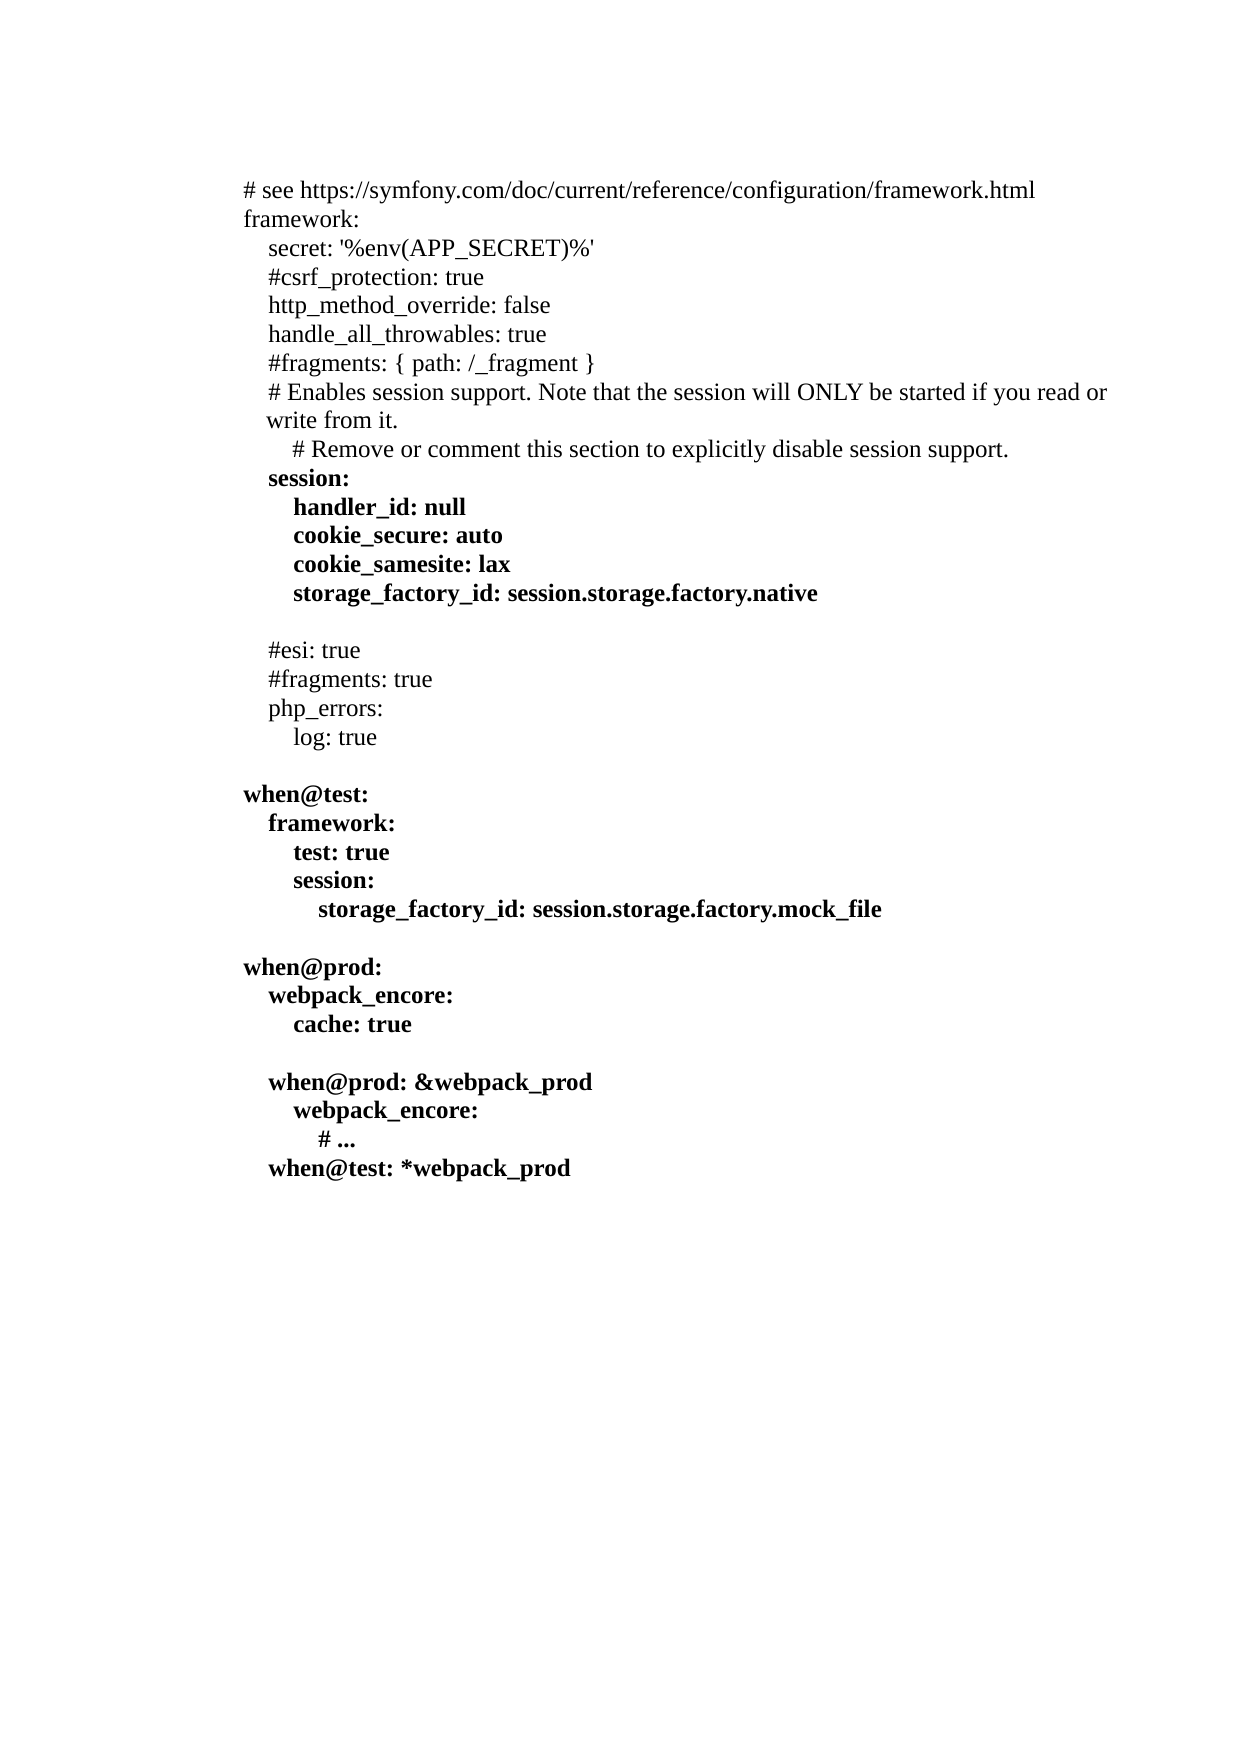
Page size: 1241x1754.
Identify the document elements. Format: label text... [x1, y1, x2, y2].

text # see https://symfony.com/doc/current/reference/configuration/framework.html [118, 176, 1122, 204]
text handle_all_throwables: true [118, 319, 1122, 348]
text when@test: [118, 779, 1122, 808]
text #fragments: true [118, 664, 1122, 693]
text http_method_override: false [118, 291, 1122, 319]
text when@test: *webpack_prod [118, 1153, 1122, 1182]
text # Remove or comment this section to explicitly disable session support. [118, 434, 1122, 463]
text storage_factory_id: session.storage.factory.native [118, 578, 1122, 607]
text when@prod: &webpack_prod [118, 1067, 1122, 1096]
text # ... [118, 1124, 1122, 1153]
text storage_factory_id: session.storage.factory.mock_file [118, 894, 1122, 923]
text log: true [118, 722, 1122, 751]
text #csrf_protection: true [118, 262, 1122, 291]
text php_errors: [118, 693, 1122, 722]
text cache: true [118, 1009, 1122, 1038]
text framework: [118, 204, 1122, 233]
text webpack_encore: [118, 1096, 1122, 1124]
text cookie_samesite: lax [118, 549, 1122, 578]
text cookie_secure: auto [118, 521, 1122, 549]
text #esi: true [118, 636, 1122, 664]
text test: true [118, 837, 1122, 866]
text session: [118, 866, 1122, 894]
text webpack_encore: [118, 981, 1122, 1009]
text when@prod: [118, 952, 1122, 981]
text # Enables session support. Note that the session will ONLY be started if you read or write from it. [118, 377, 1122, 434]
text session: [118, 463, 1122, 492]
text #fragments: { path: /_fragment } [118, 348, 1122, 377]
text handler_id: null [118, 492, 1122, 521]
text secret: '%env(APP_SECRET)%' [118, 233, 1122, 262]
text framework: [118, 808, 1122, 837]
